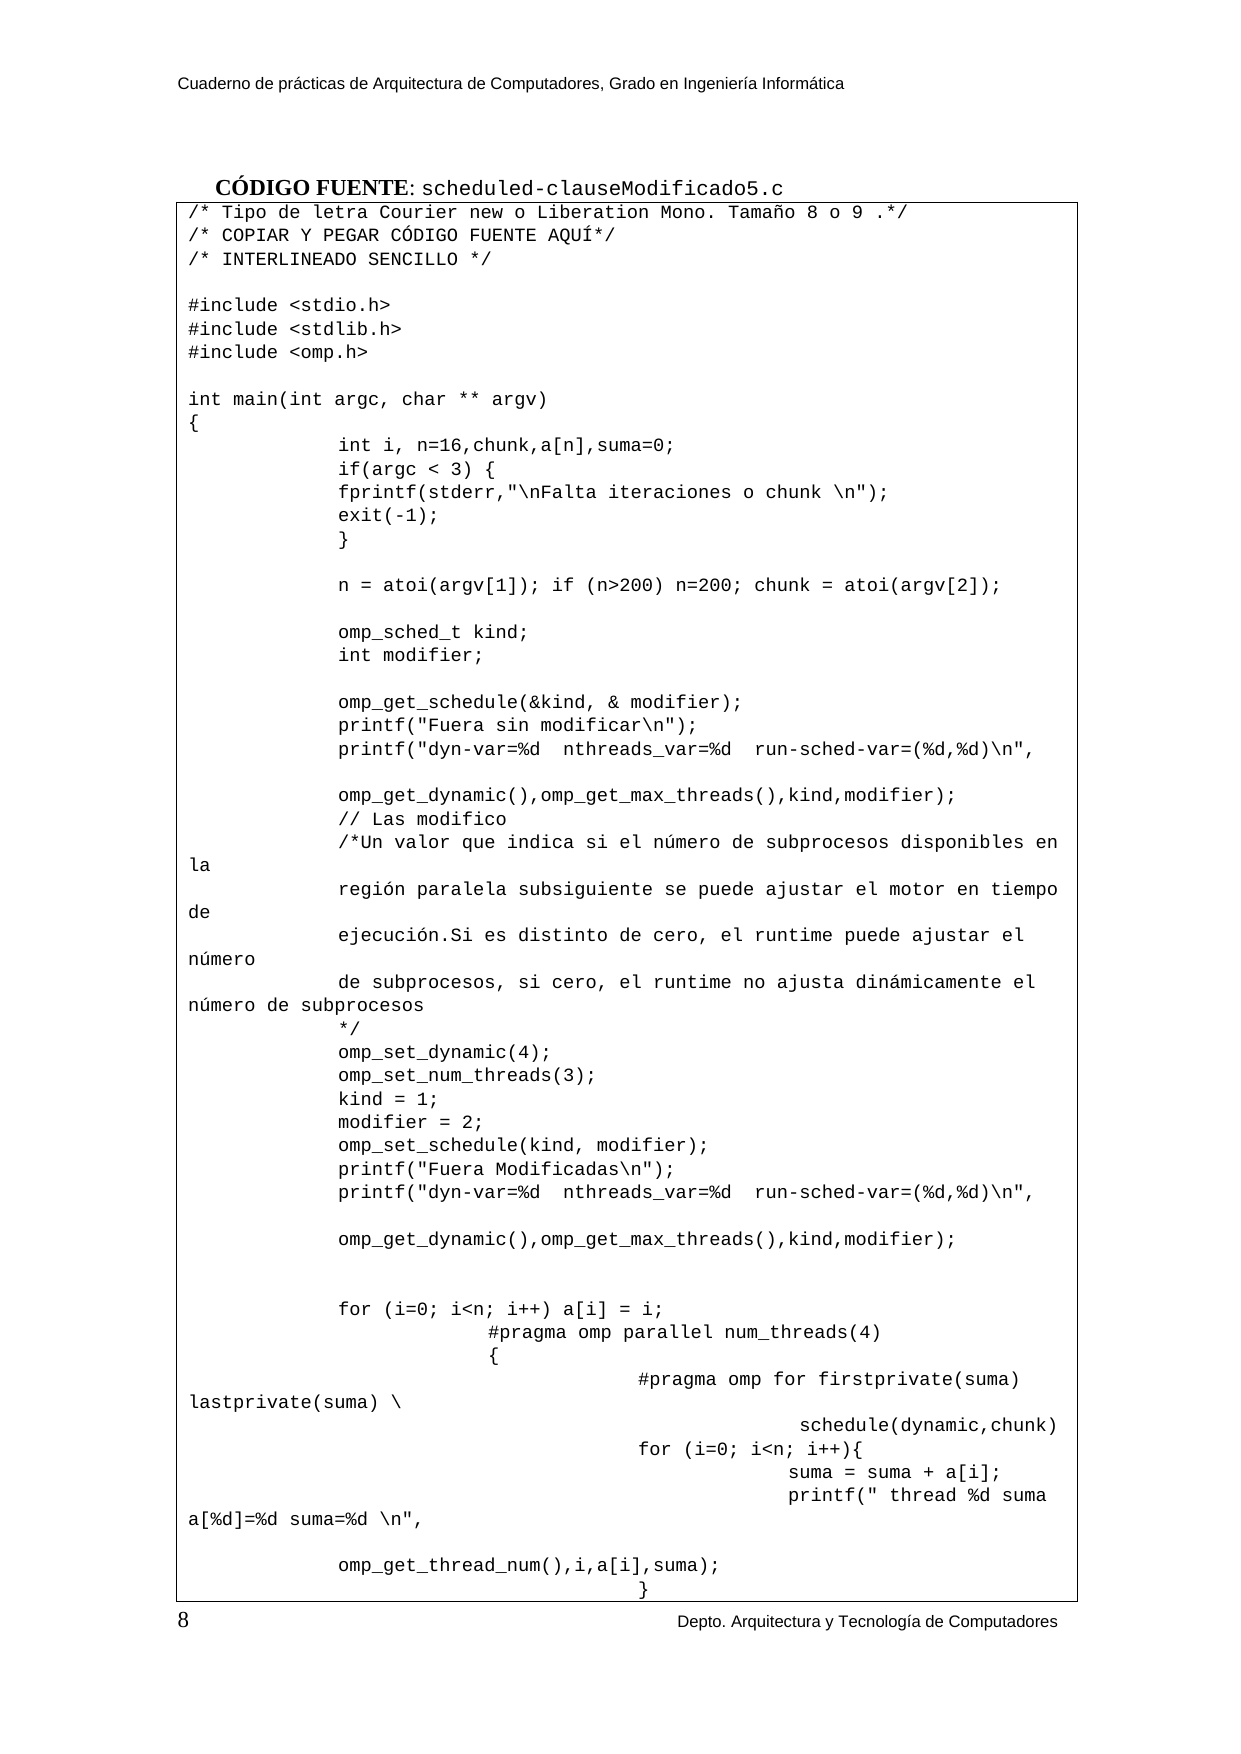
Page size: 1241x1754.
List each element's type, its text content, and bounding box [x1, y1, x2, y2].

text CÓDIGO FUENTE: scheduled-clauseModificado5.c [215, 174, 1063, 202]
table_header /* Tipo de letra Courier new o Liberation Mono. Tamaño 8 o 9 .*/ /* COPIAR Y PEGAR CÓDIGO FUENTE AQUÍ*/ /* INTERLINEADO SENCILLO */ #include <stdio.h> #include <stdlib.h> #include <omp.h> int main(int argc, char ** argv) { int i, n=16,chunk,a[n],suma=0; if(argc < 3) { fprintf(stderr,"\nFalta iteraciones o chunk \n"); exit(-1); } n = atoi(argv[1]); if (n>200) n=200; chunk = atoi(argv[2]); omp_sched_t kind; int modifier; omp_get_schedule(&kind, & modifier); printf("Fuera sin modificar\n"); printf("dyn-var=%d nthreads_var=%d run-sched-var=(%d,%d)\n", omp_get_dynamic(),omp_get_max_threads(),kind,modifier); // Las modifico /*Un valor que indica si el número de subprocesos disponibles en la región paralela subsiguiente se puede ajustar el motor en tiempo de ejecución.Si es distinto de cero, el runtime puede ajustar el número de subprocesos, si cero, el runtime no ajusta dinámicamente el número de subprocesos */ omp_set_dynamic(4); omp_set_num_threads(3); kind = 1; modifier = 2; omp_set_schedule(kind, modifier); printf("Fuera Modificadas\n"); printf("dyn-var=%d nthreads_var=%d run-sched-var=(%d,%d)\n", omp_get_dynamic(),omp_get_max_threads(),kind,modifier); for (i=0; i<n; i++) a[i] = i; #pragma omp parallel num_threads(4) { #pragma omp for firstprivate(suma) lastprivate(suma) \ schedule(dynamic,chunk) for (i=0; i<n; i++){ suma = suma + a[i]; printf(" thread %d suma a[%d]=%d suma=%d \n", omp_get_thread_num(),i,a[i],suma); } [177, 203, 1077, 1601]
